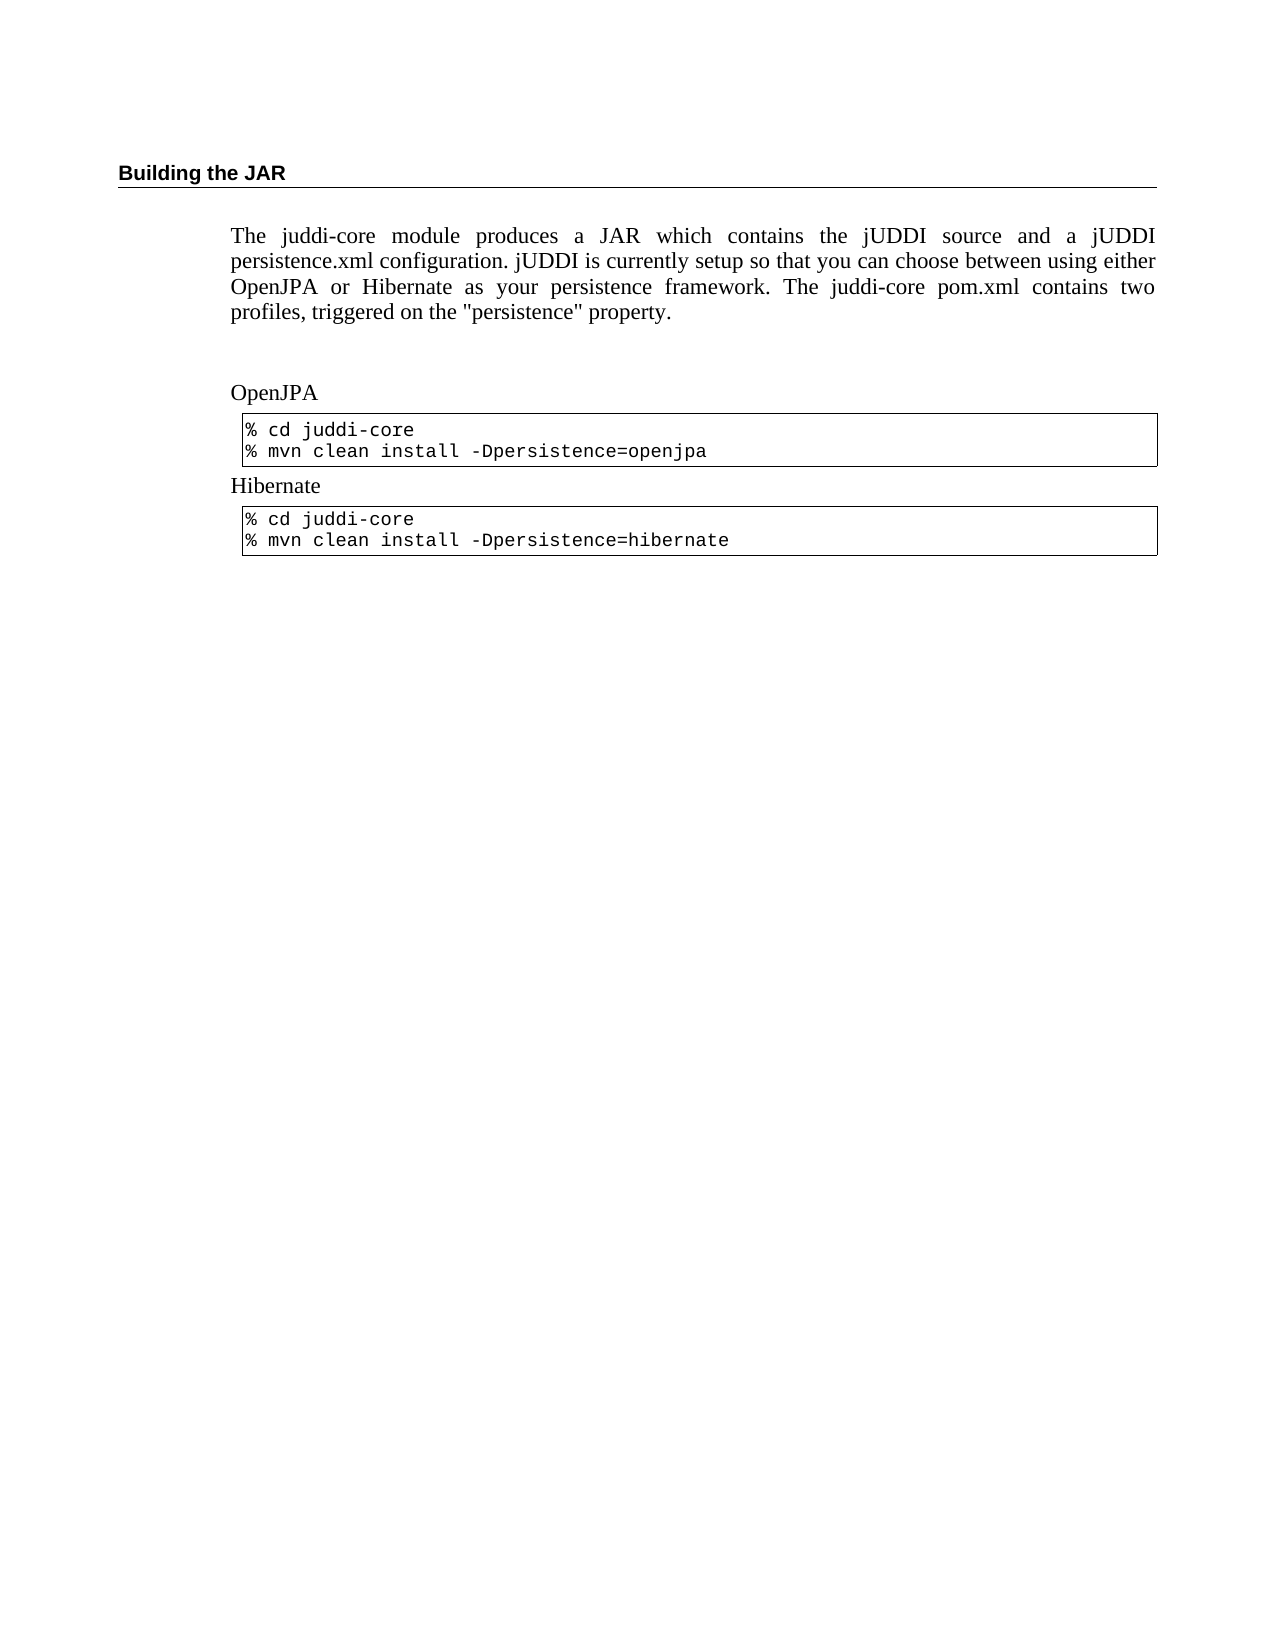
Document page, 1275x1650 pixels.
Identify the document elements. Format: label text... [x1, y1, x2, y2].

text Hibernate [230, 473, 1157, 499]
text OpenJPA [230, 380, 1157, 405]
text % cd juddi-core [243, 414, 1157, 438]
text The juddi-core module produces a JAR which contains the jUDDI source and a jUDDI persistence.xml configuration. jUDDI is currently setup so that you can choose between using either OpenJPA or Hibernate as your persistence framework. The juddi-core pom.xml contains two profiles, triggered on the "persistence" property. [230, 223, 1157, 324]
text % mvn clean install -Dpersistence=openjpa [243, 438, 1157, 466]
subtitle Building the JAR [118, 162, 1157, 187]
text % mvn clean install -Dpersistence=hibernate [243, 528, 1157, 555]
text % cd juddi-core [243, 507, 1157, 528]
